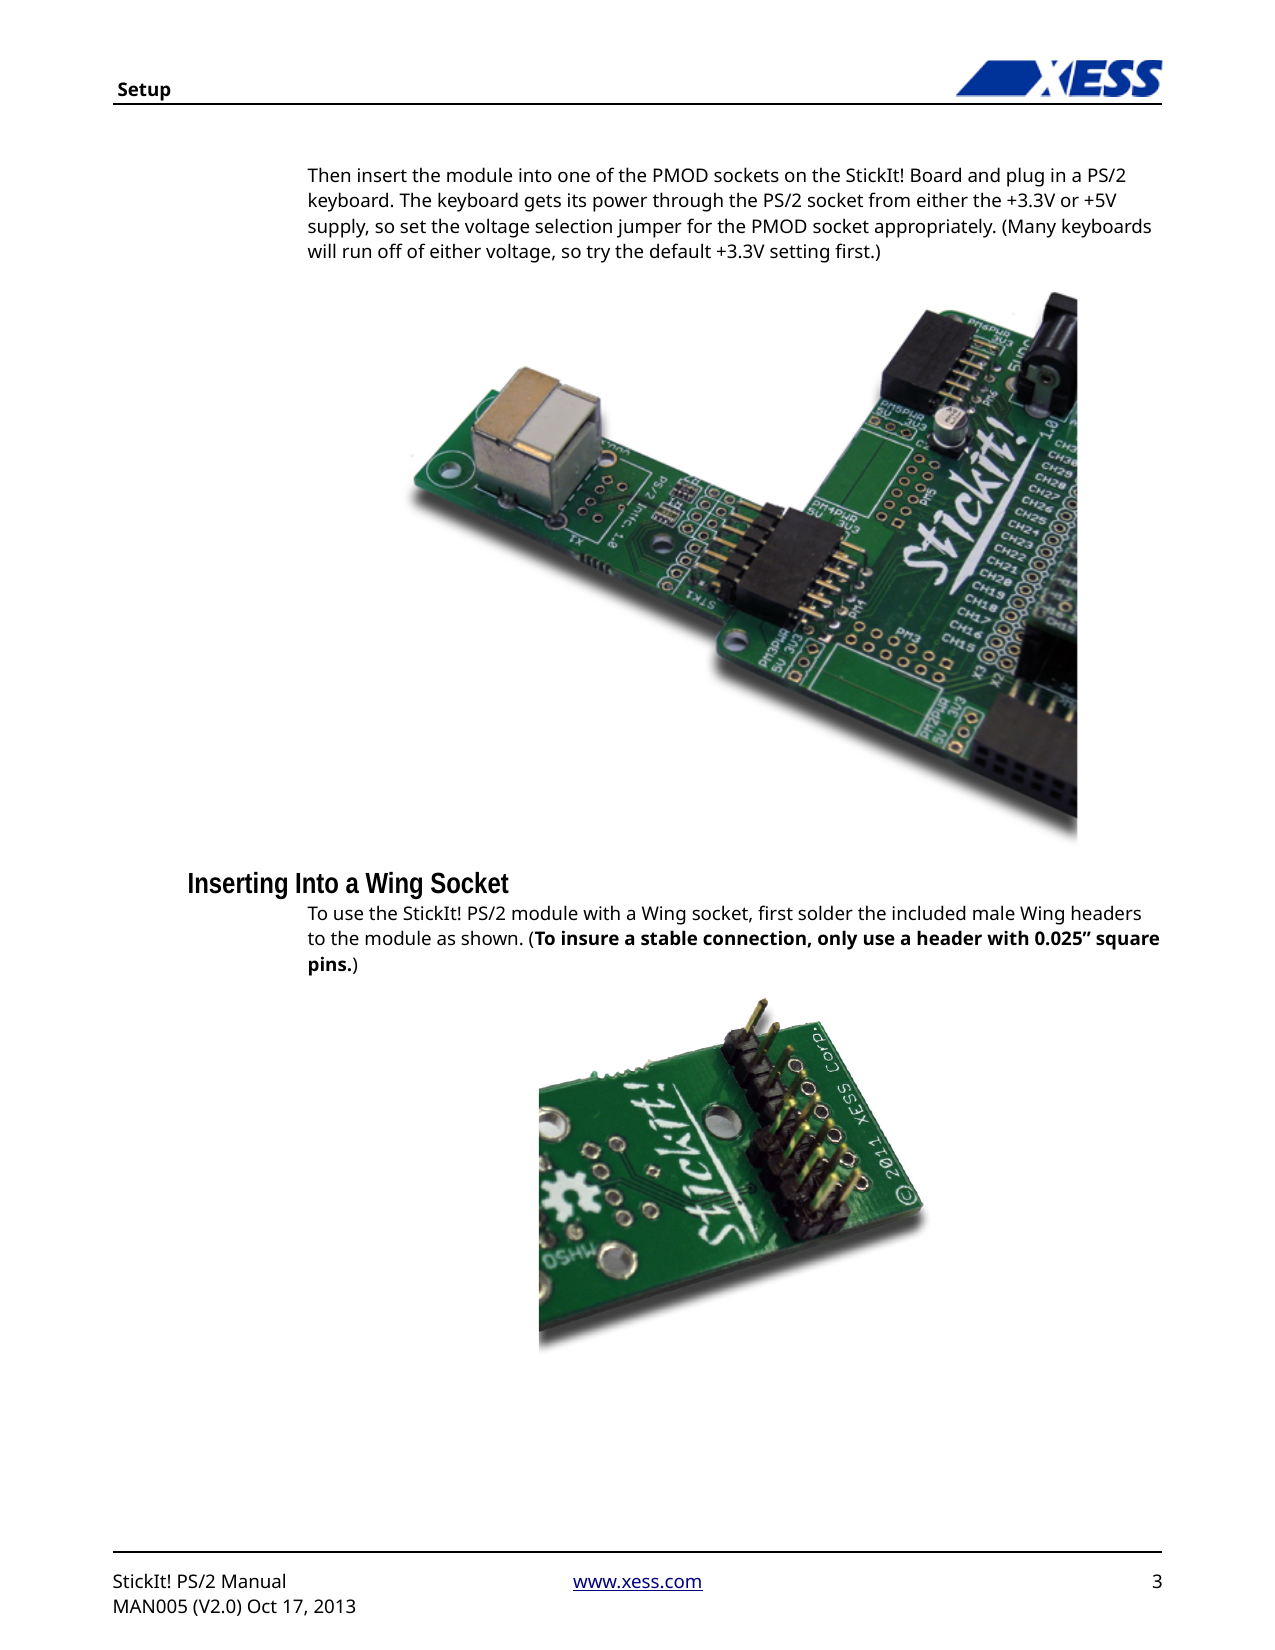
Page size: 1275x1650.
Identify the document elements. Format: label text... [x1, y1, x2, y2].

text To use the StickIt! PS/2 module with a Wing socket, first solder the included male Wing headers to the module as shown. (To insure a stable connection, only use a header with 0.025” square pins.) [307, 900, 1162, 977]
picture [392, 276, 1078, 855]
subtitle Inserting Into a Wing Socket [187, 867, 1162, 900]
text Then insert the module into one of the PMOD sockets on the StickIt! Board and plug in a PS/2 keyboard. The keyboard gets its power through the PS/2 socket from either the +3.3V or +5V supply, so set the voltage selection jumper for the PMOD socket appropriately. (Many keyboards will run off of either voltage, so try the default +3.3V setting first.) [307, 162, 1162, 264]
picture [538, 989, 932, 1365]
picture [955, 60, 1163, 97]
